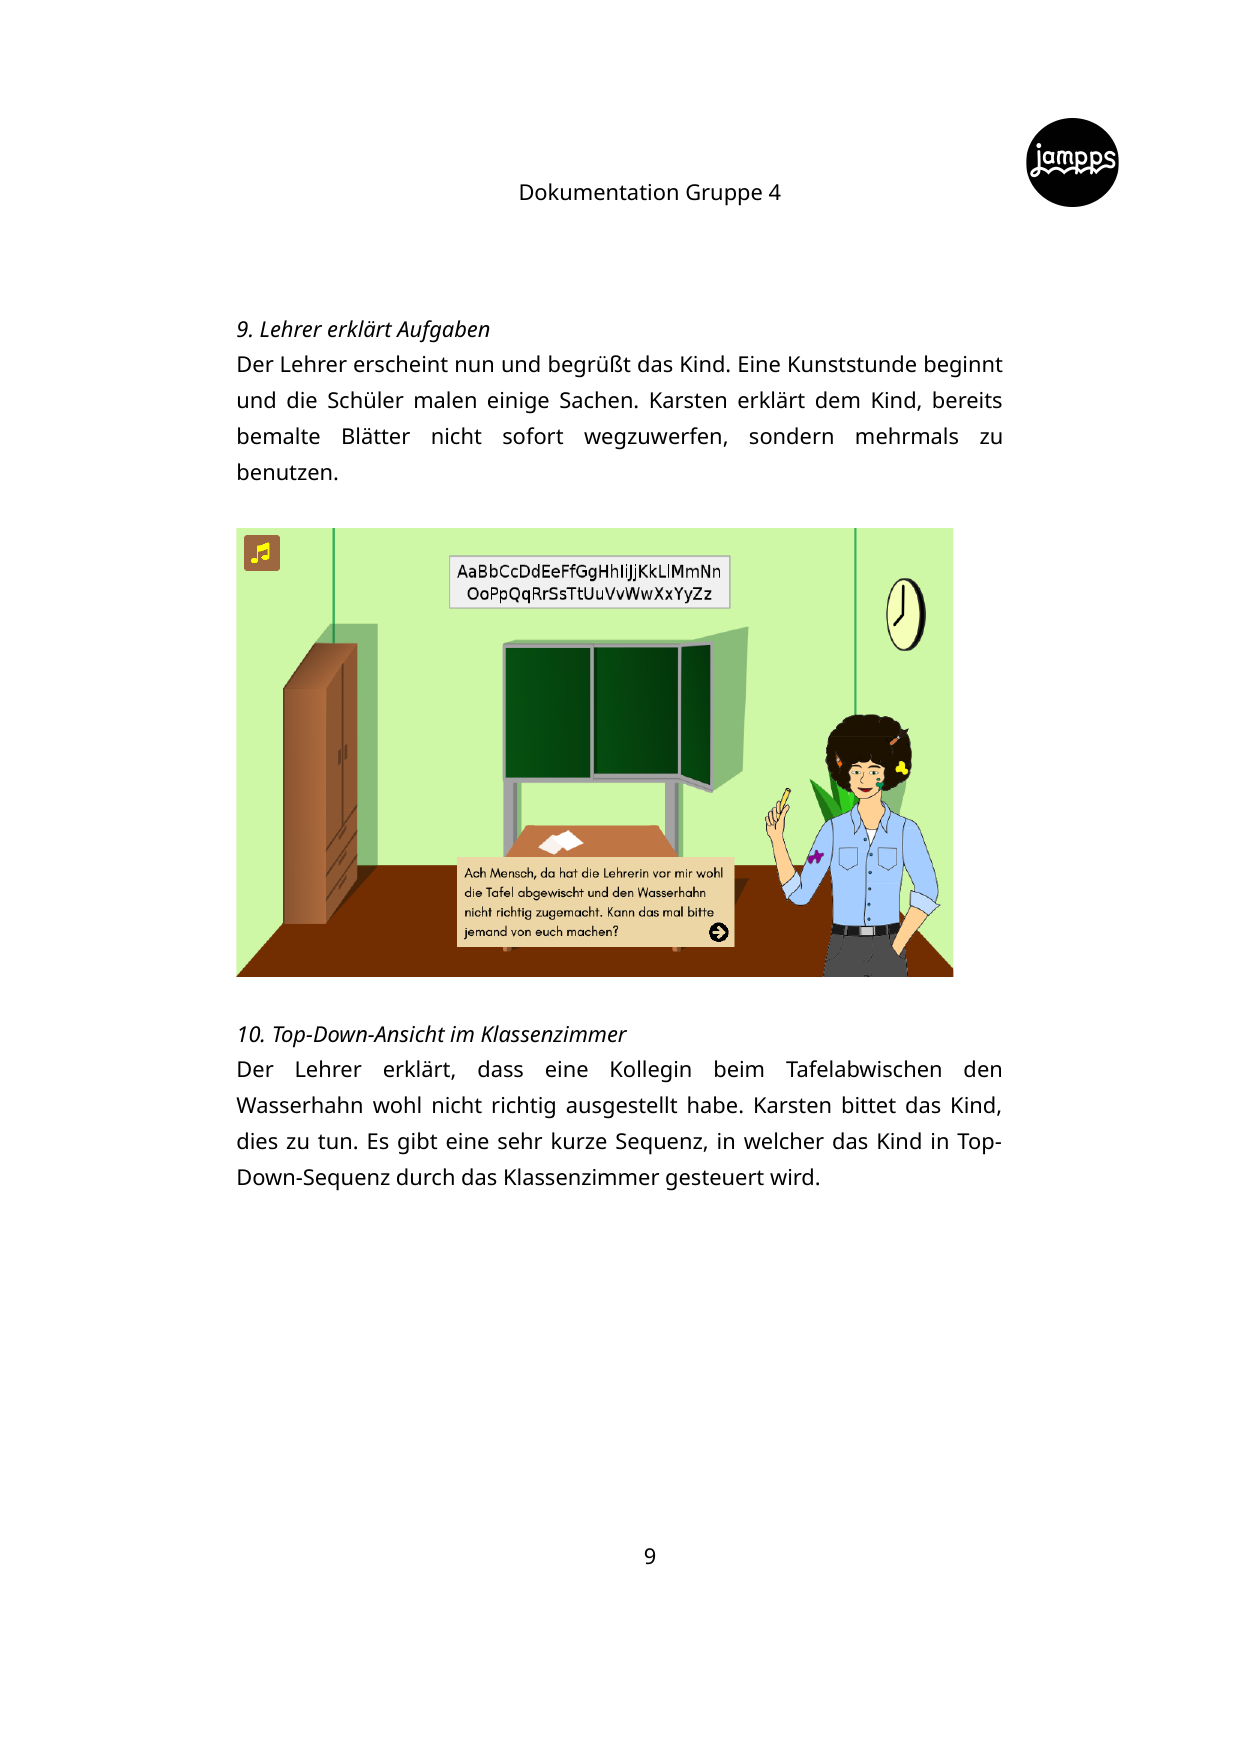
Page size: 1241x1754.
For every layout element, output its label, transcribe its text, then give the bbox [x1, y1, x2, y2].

text Der Lehrer erscheint nun und begrüßt das Kind. Eine Kunststunde beginnt und die Schüler malen einige Sachen. Karsten erklärt dem Kind, bereits bemalte Blätter nicht sofort wegzuwerfen, sondern mehrmals zu benutzen. [236, 349, 1004, 486]
text 10. Top-Down-Ansicht im Klassenzimmer [236, 1018, 1004, 1048]
text Der Lehrer erklärt, dass eine Kollegin beim Tafelabwischen den Wasserhahn wohl nicht richtig ausgestellt habe. Karsten bittet das Kind, dies zu tun. Es gibt eine sehr kurze Sequenz, in welcher das Kind in Top-Down-Sequenz durch das Klassenzimmer gesteuert wird. [236, 1054, 1004, 1191]
text 9. Lehrer erklärt Aufgaben [236, 314, 1004, 343]
